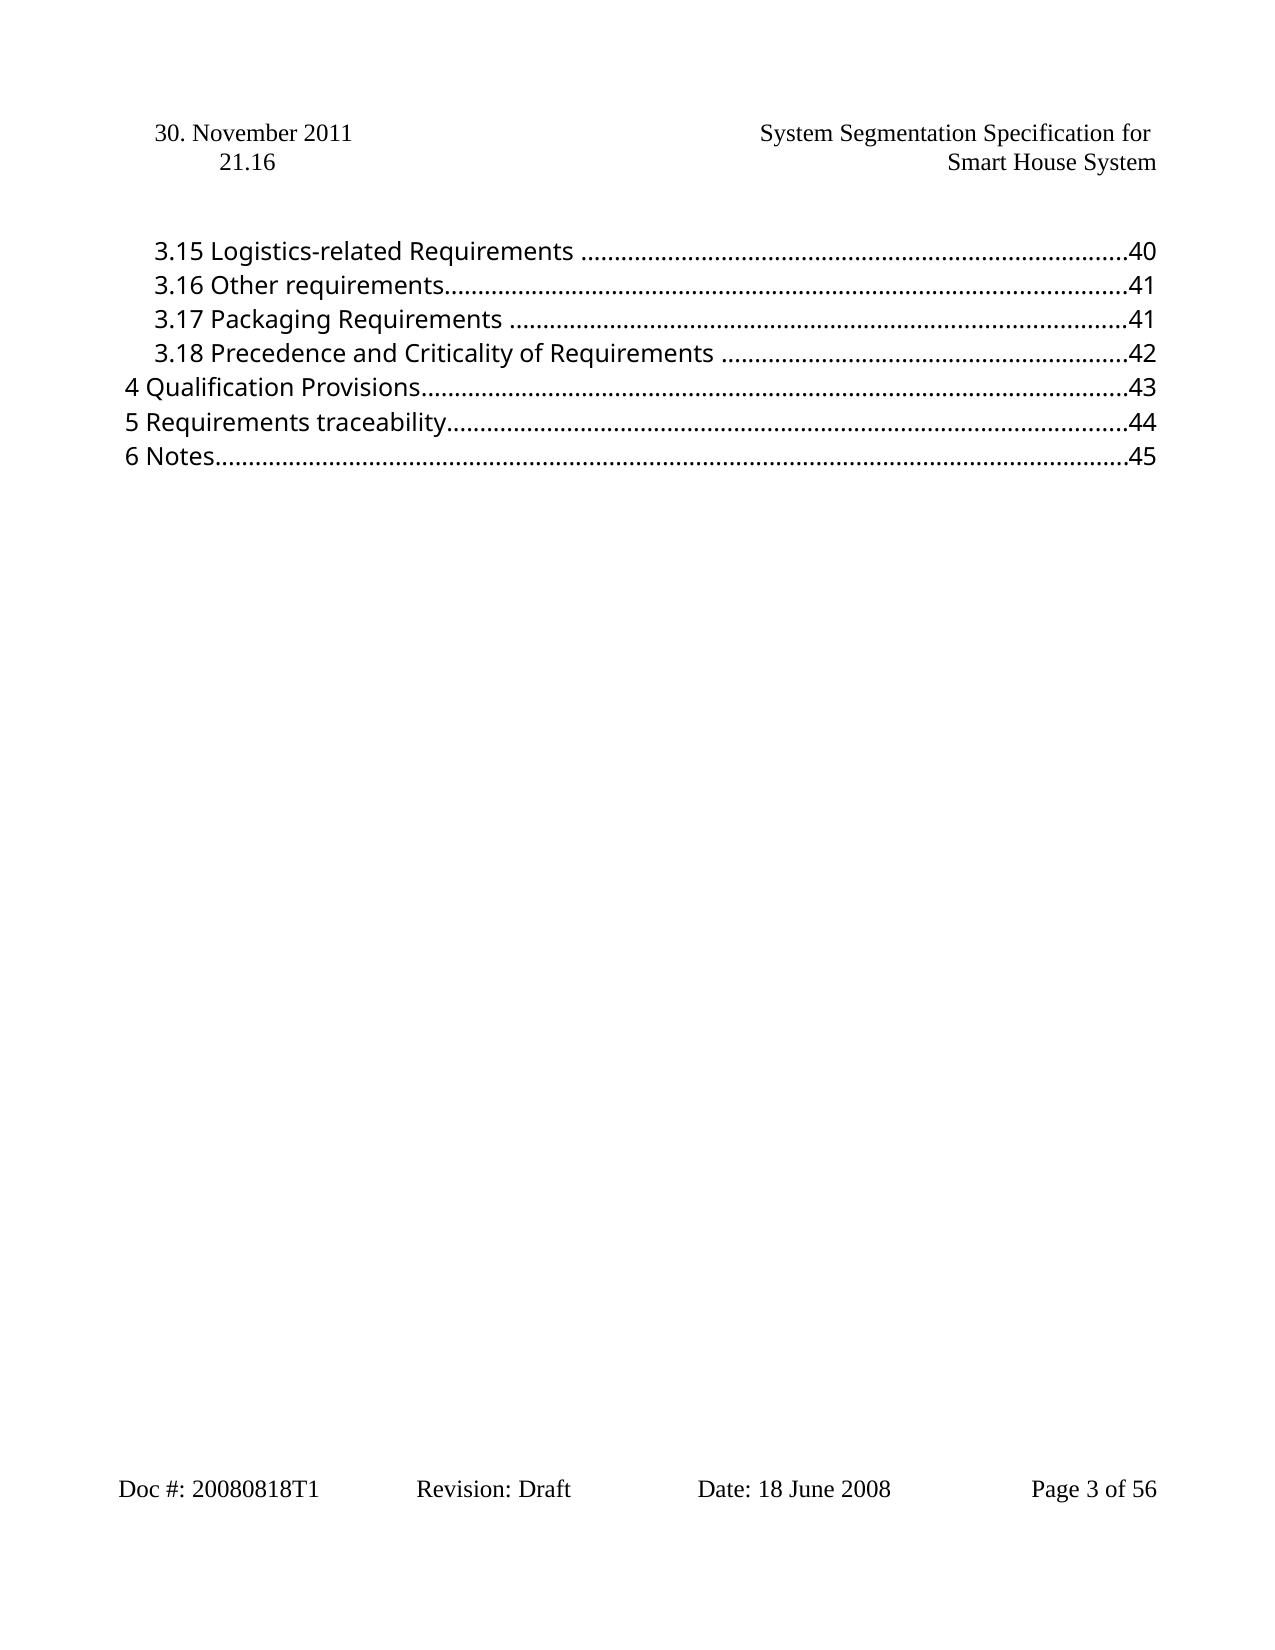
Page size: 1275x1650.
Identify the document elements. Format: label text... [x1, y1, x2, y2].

text 3.16 Other requirements 41 [148, 268, 1157, 302]
text 3.15 Logistics-related Requirements 40 [148, 234, 1157, 268]
text 4 Qualification Provisions 43 [118, 370, 1157, 404]
text 3.18 Precedence and Criticality of Requirements 42 [148, 336, 1157, 370]
text 5 Requirements traceability 44 [118, 404, 1157, 438]
text 3.17 Packaging Requirements 41 [148, 302, 1157, 336]
text 6 Notes 45 [118, 438, 1157, 472]
